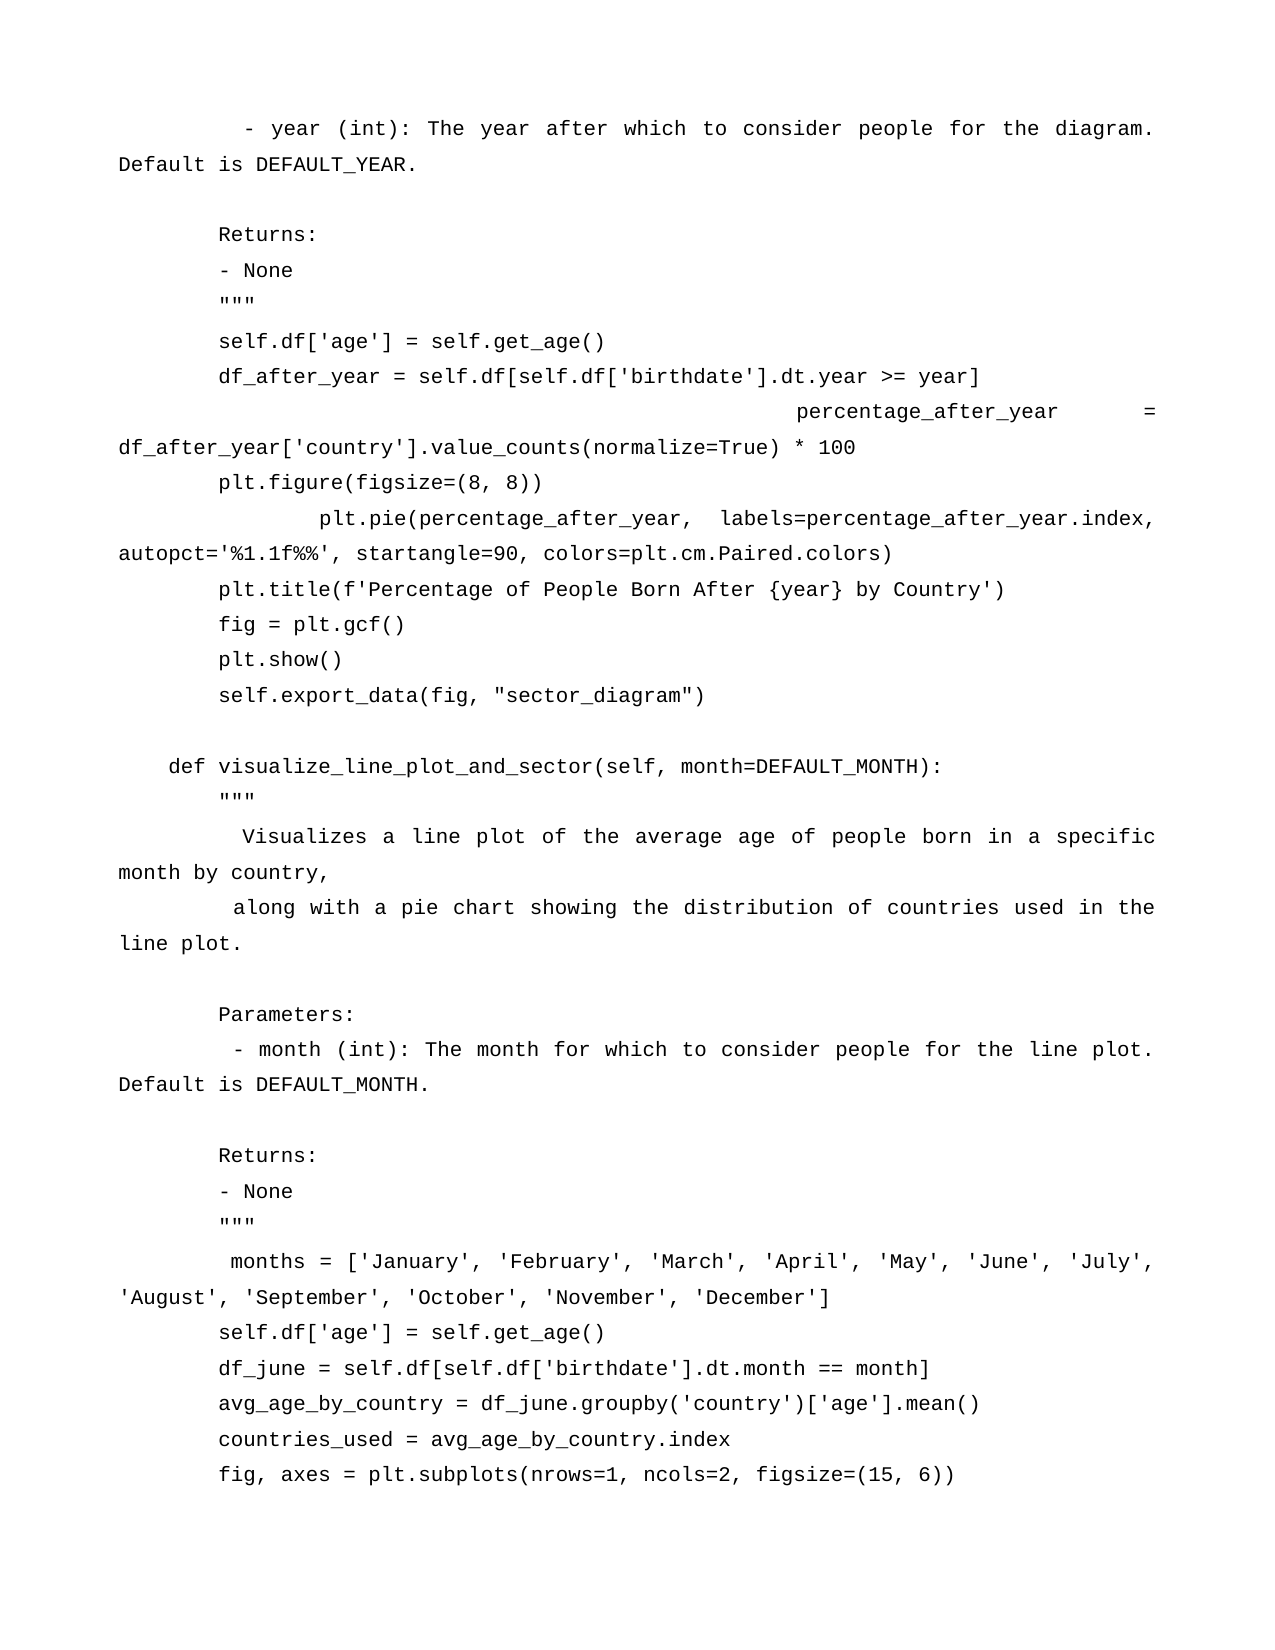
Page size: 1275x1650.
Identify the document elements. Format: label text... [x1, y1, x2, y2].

text countries_used = avg_age_by_country.index [118, 1428, 1157, 1452]
text """ [118, 295, 1157, 319]
text percentage_after_year = df_after_year['country'].value_counts(normalize=True) * 100 [118, 401, 1157, 461]
text Returns: [118, 1145, 1157, 1169]
text - month (int): The month for which to consider people for the line plot. Default is DEFAULT_MONTH. [118, 1039, 1157, 1098]
text Returns: [118, 224, 1157, 248]
text - None [118, 1181, 1157, 1204]
text fig, axes = plt.subplots(nrows=1, ncols=2, figsize=(15, 6)) [118, 1464, 1157, 1488]
text df_after_year = self.df[self.df['birthdate'].dt.year >= year] [118, 366, 1157, 390]
text def visualize_line_plot_and_sector(self, month=DEFAULT_MONTH): [118, 756, 1157, 779]
text along with a pie chart showing the distribution of countries used in the line plot. [118, 897, 1157, 956]
text - year (int): The year after which to consider people for the diagram. Default is DEFAULT_YEAR. [118, 118, 1157, 177]
text - None [118, 260, 1157, 283]
text plt.title(f'Percentage of People Born After {year} by Country') [118, 578, 1157, 602]
text df_june = self.df[self.df['birthdate'].dt.month == month] [118, 1358, 1157, 1381]
text self.df['age'] = self.get_age() [118, 1322, 1157, 1346]
text """ [118, 791, 1157, 815]
text months = ['January', 'February', 'March', 'April', 'May', 'June', 'July', 'August', 'September', 'October', 'November', 'December'] [118, 1251, 1157, 1311]
text plt.show() [118, 649, 1157, 673]
text self.df['age'] = self.get_age() [118, 331, 1157, 354]
text avg_age_by_country = df_june.groupby('country')['age'].mean() [118, 1393, 1157, 1417]
text self.export_data(fig, "sector_diagram") [118, 685, 1157, 708]
text Visualizes a line plot of the average age of people born in a specific month by country, [118, 826, 1157, 886]
text Parameters: [118, 1003, 1157, 1027]
text plt.pie(percentage_after_year, labels=percentage_after_year.index, autopct='%1.1f%%', startangle=90, colors=plt.cm.Paired.colors) [118, 508, 1157, 567]
text fig = plt.gcf() [118, 614, 1157, 638]
text """ [118, 1216, 1157, 1240]
text plt.figure(figsize=(8, 8)) [118, 472, 1157, 496]
